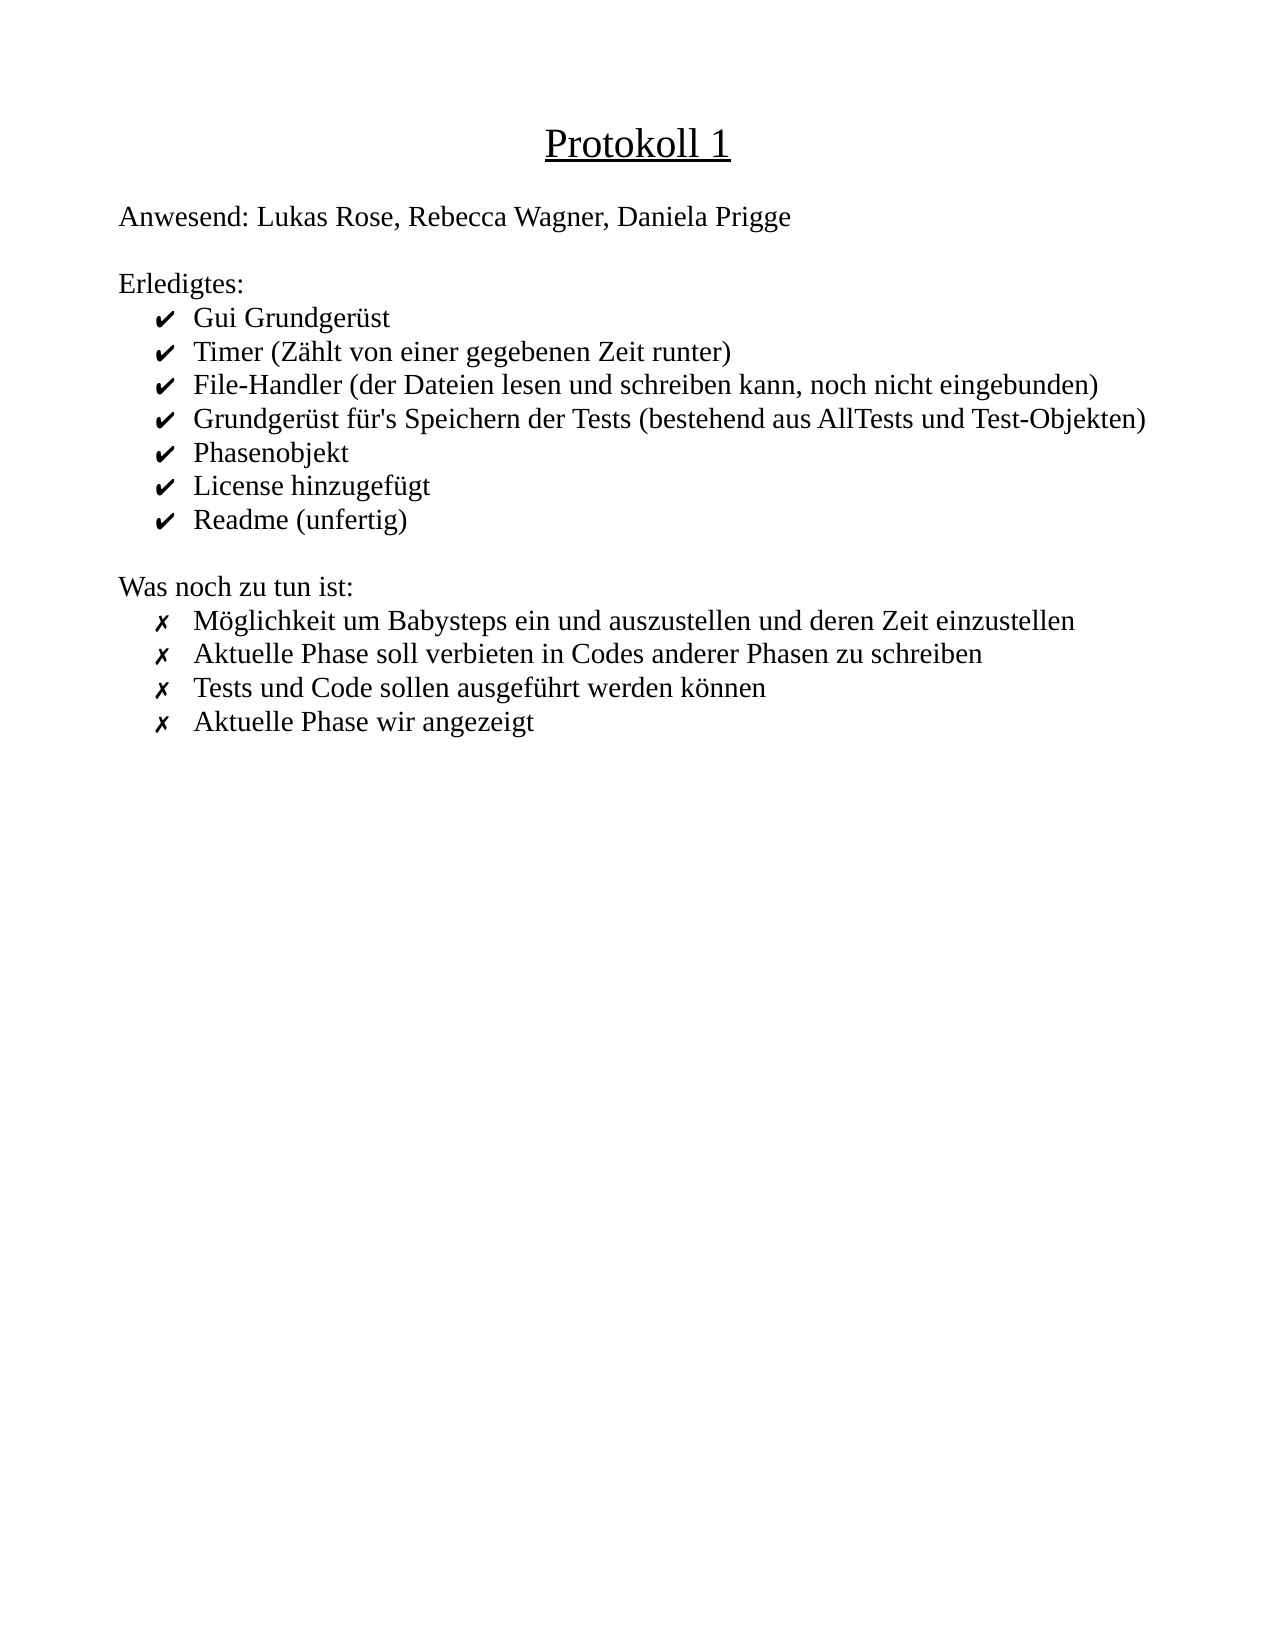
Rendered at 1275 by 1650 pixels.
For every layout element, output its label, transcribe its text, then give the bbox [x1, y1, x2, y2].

list Readme (unfertig) [156, 502, 1157, 536]
text Erledigtes: [118, 267, 1157, 300]
list Phasenobjekt [156, 435, 1157, 468]
list Aktuelle Phase soll verbieten in Codes anderer Phasen zu schreiben [156, 636, 1157, 670]
list Timer (Zählt von einer gegebenen Zeit runter) [156, 334, 1157, 367]
list Möglichkeit um Babysteps ein und auszustellen und deren Zeit einzustellen [156, 603, 1157, 636]
list File-Handler (der Dateien lesen und schreiben kann, noch nicht eingebunden) [156, 367, 1157, 401]
list Aktuelle Phase wir angezeigt [156, 704, 1157, 737]
list Gui Grundgerüst [156, 300, 1157, 334]
list Tests und Code sollen ausgeführt werden können [156, 670, 1157, 704]
list License hinzugefügt [156, 468, 1157, 502]
text Anwesend: Lukas Rose, Rebecca Wagner, Daniela Prigge [118, 199, 1157, 233]
text Was noch zu tun ist: [118, 569, 1157, 603]
text Protokoll 1 [118, 118, 1157, 166]
list Grundgerüst für's Speichern der Tests (bestehend aus AllTests und Test-Objekten) [156, 401, 1157, 435]
